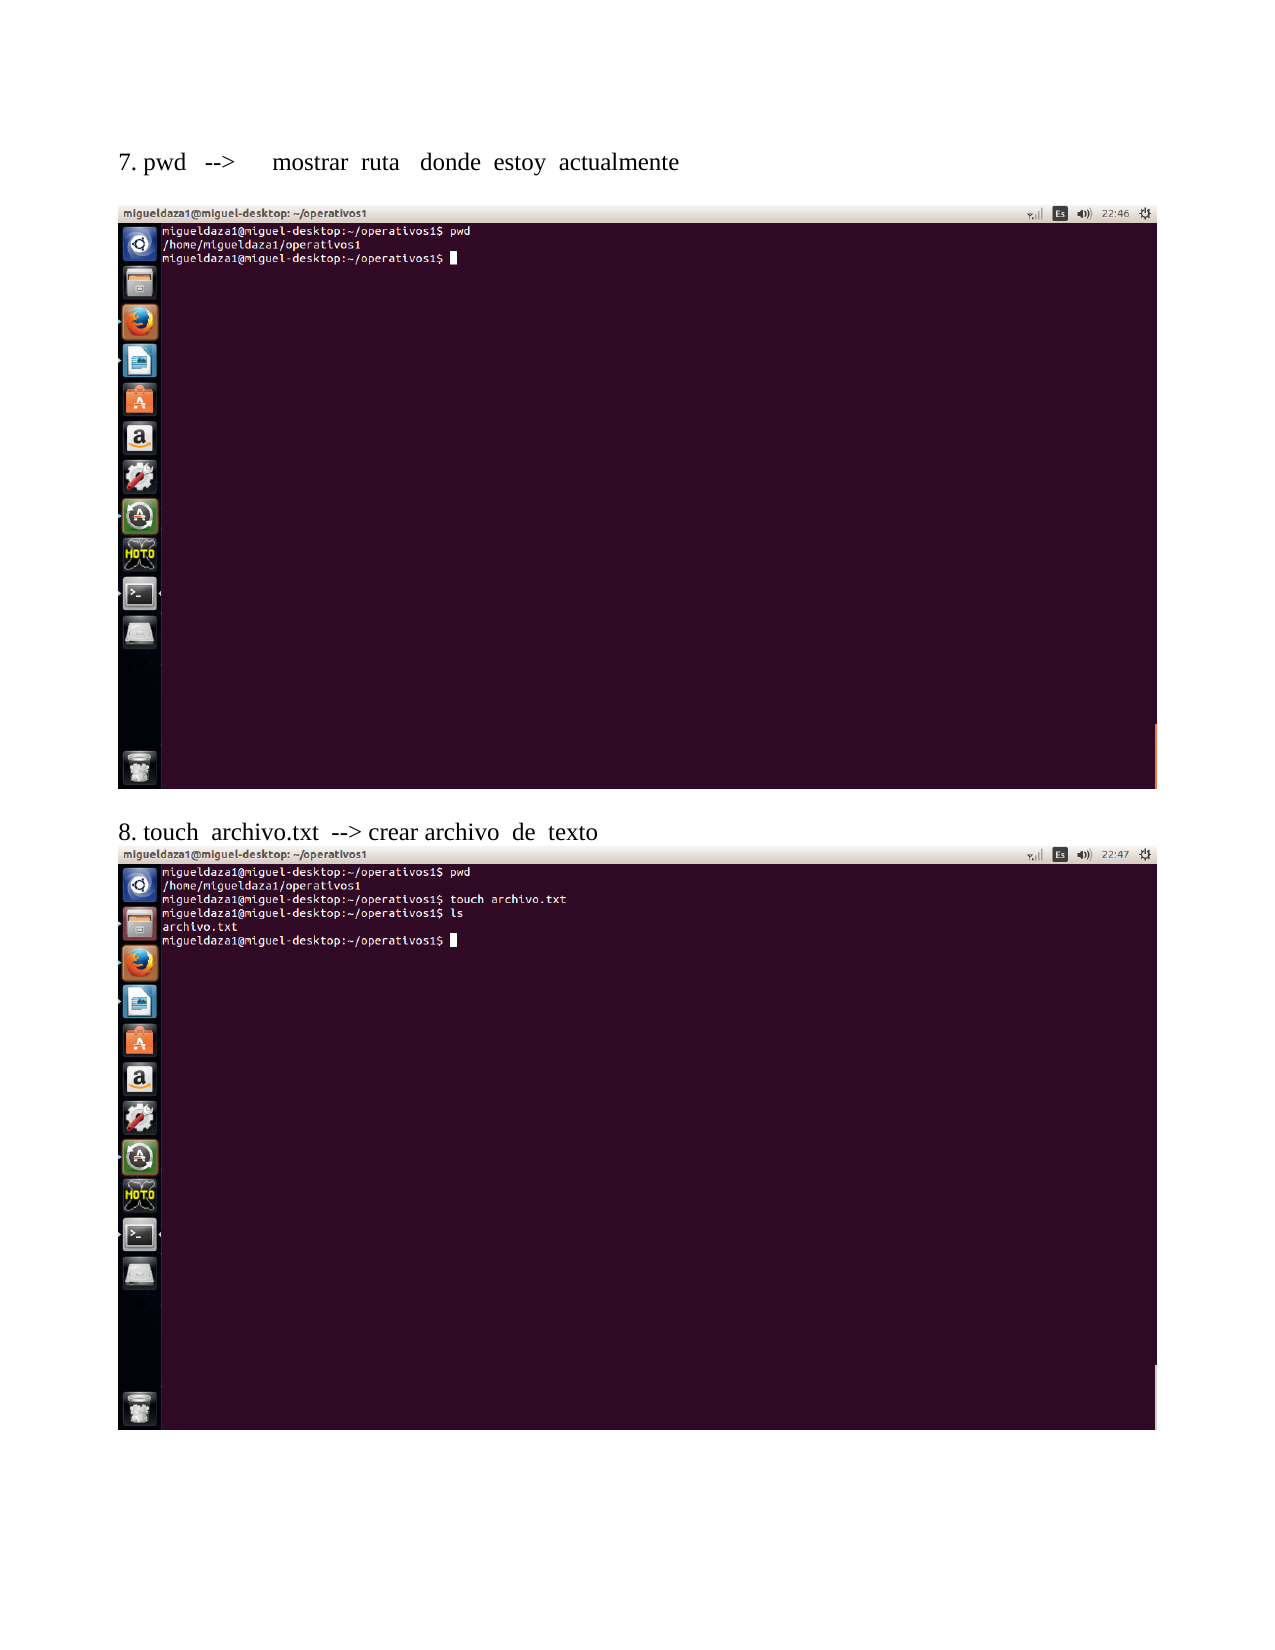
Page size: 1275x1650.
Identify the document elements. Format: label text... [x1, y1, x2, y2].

picture [118, 845, 1157, 1430]
text 8. touch archivo.txt -­‐> crear archivo de texto [118, 817, 1157, 845]
picture [118, 204, 1157, 789]
text 7. pwd -­‐> mostrar ruta donde estoy actualmente [118, 147, 1157, 176]
